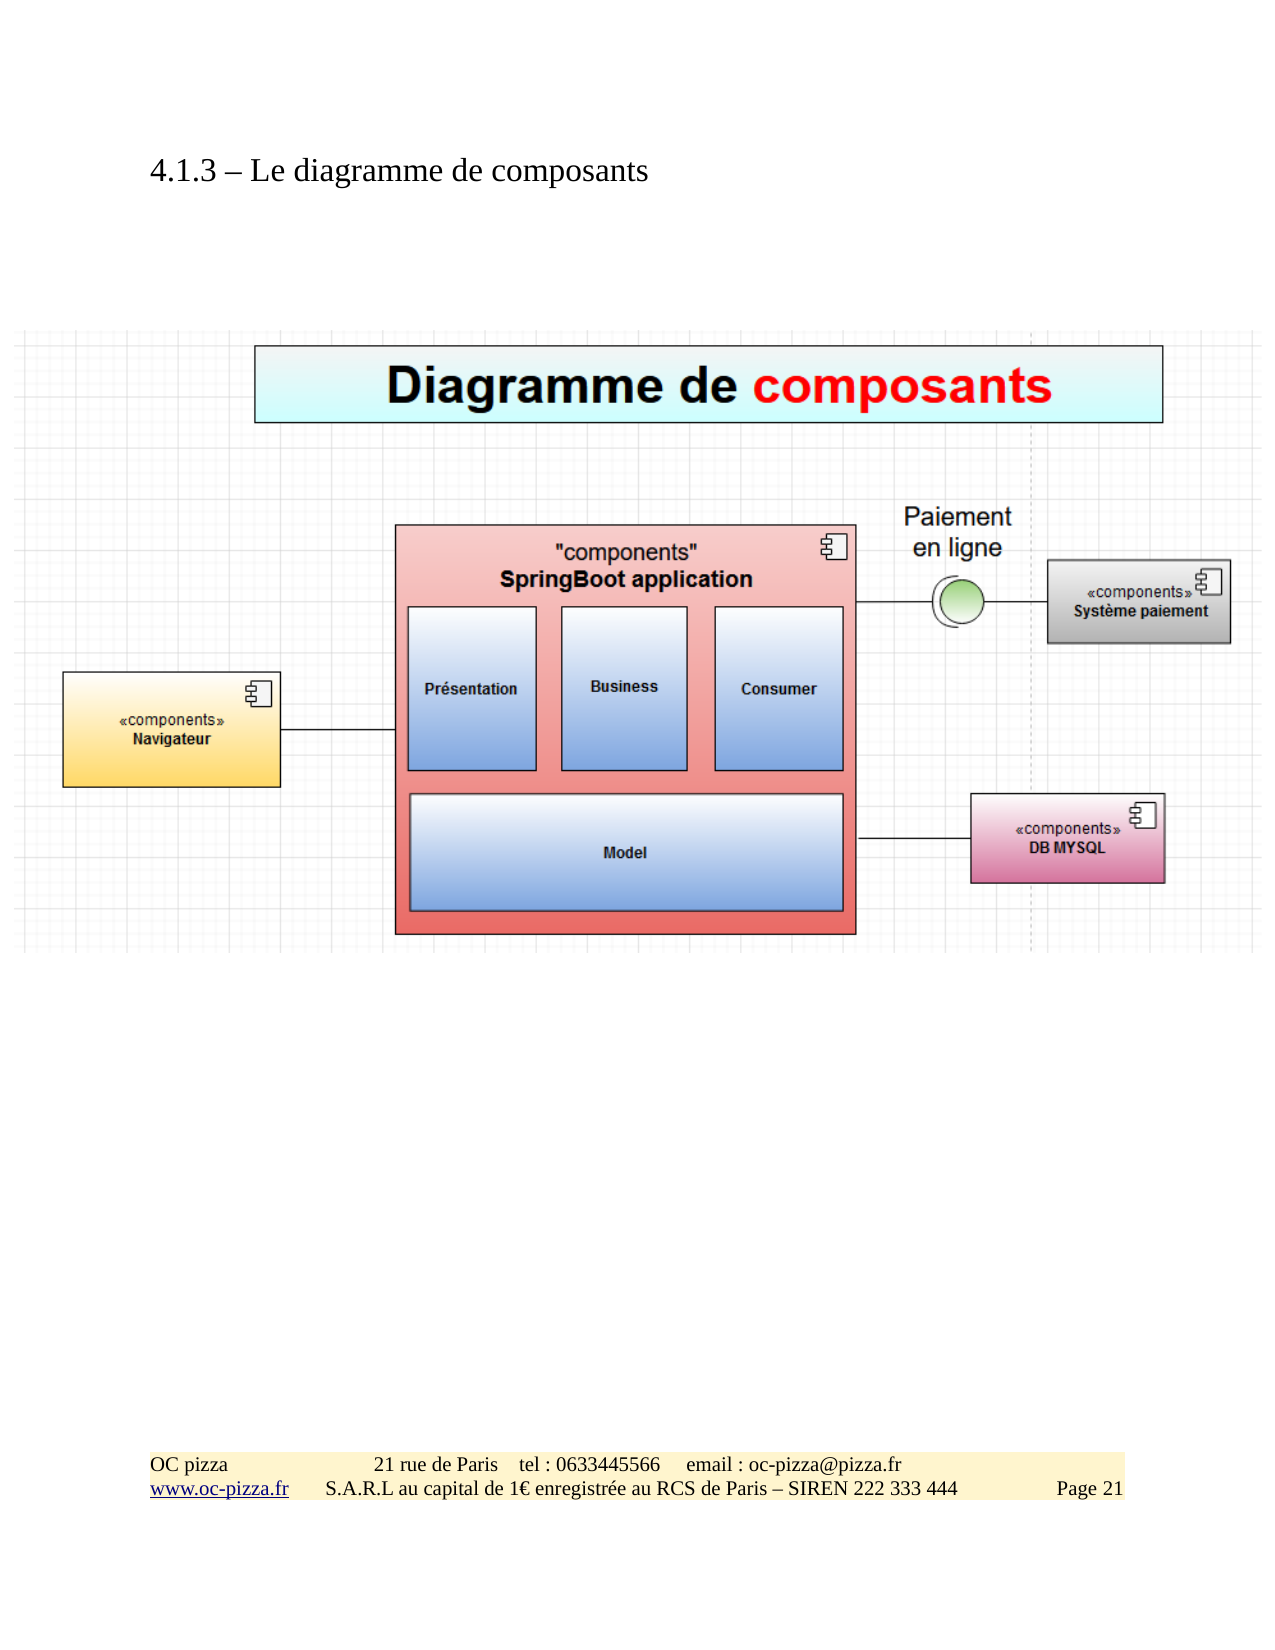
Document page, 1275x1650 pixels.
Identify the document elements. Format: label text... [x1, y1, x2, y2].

text 4.1.3 – Le diagramme de composants [150, 150, 1125, 188]
picture [14, 330, 1262, 953]
